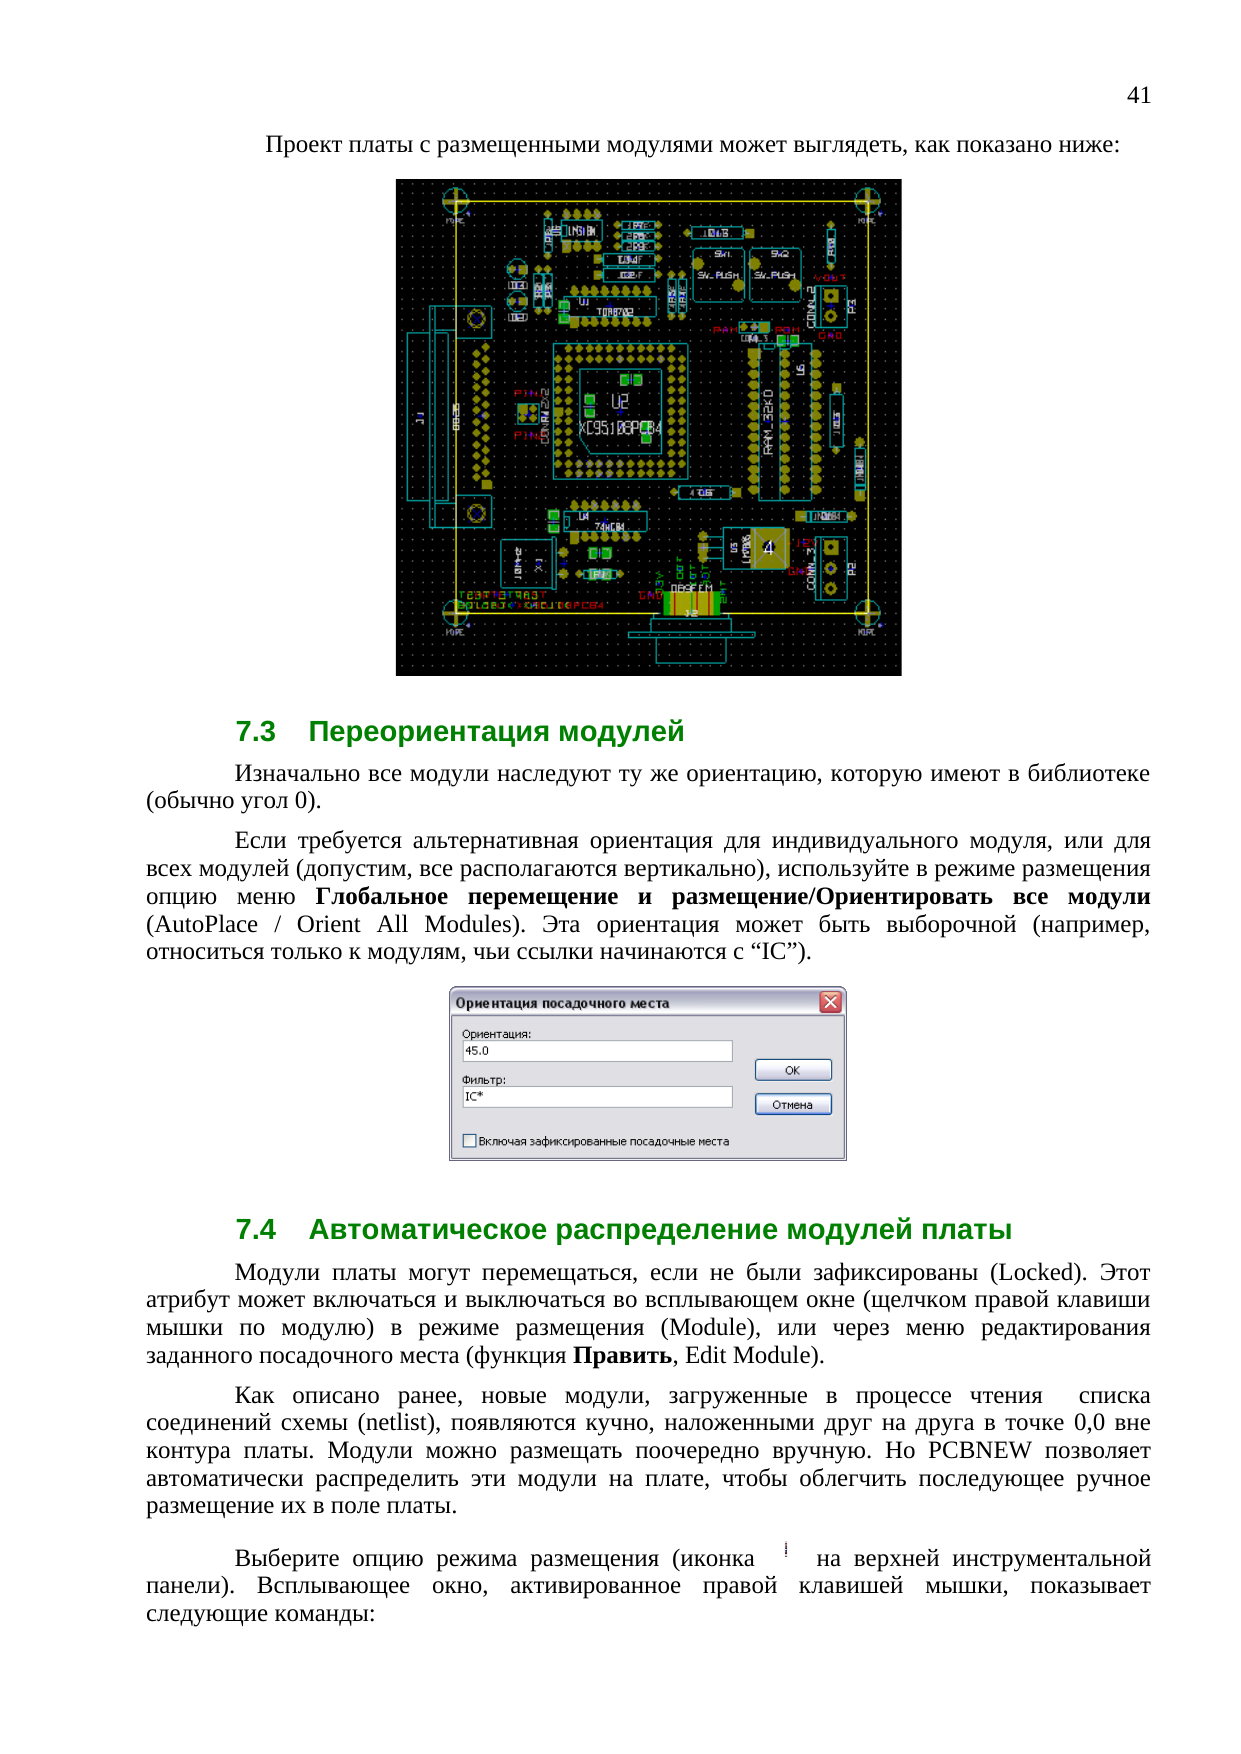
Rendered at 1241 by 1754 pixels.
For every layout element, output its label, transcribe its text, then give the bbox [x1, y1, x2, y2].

text Выберите опцию режима размещения (иконка на верхней инструментальной панели). Всплывающее окно, активированное правой клавишей мышки, показывает следующие команды: [146, 1532, 1152, 1627]
text Как описано ранее, новые модули, загруженные в процессе чтения списка соединений схемы (netlist), появляются кучно, наложенными друг на друга в точке 0,0 вне контура платы. Модули можно размещать поочередно вручную. Но PCBNEW позволяет автоматически распределить эти модули на плате, чтобы облегчить последующее ручное размещение их в поле платы. [146, 1381, 1152, 1519]
picture [395, 179, 902, 676]
subtitle Переориентация модулей [146, 714, 1152, 747]
text Модули платы могут перемещаться, если не были зафиксированы (Locked). Этот атрибут может включаться и выключаться во всплывающем окне (щелчком правой клавиши мышки по модулю) в режиме размещения (Module), или через меню редактирования заданного посадочного места (функция Править, Edit Module). [146, 1258, 1152, 1368]
text Изначально все модули наследуют ту же ориентацию, которую имеют в библиотеке (обычно угол 0). [146, 759, 1152, 814]
text Если требуется альтернативная ориентация для индивидуального модуля, или для всех модулей (допустим, все располагаются вертикально), используйте в режиме размещения опцию меню Глобальное перемещение и размещение/Ориентировать все модули (AutoPlace / Orient All Modules). Эта ориентация может быть выборочной (например, относиться только к модулям, чьи ссылки начинаются с “IC”). [146, 827, 1152, 965]
picture [449, 986, 847, 1161]
text Проект платы с размещенными модулями может выглядеть, как показано ниже: [146, 130, 1152, 158]
picture [784, 1540, 788, 1557]
subtitle Автоматическое распределение модулей платы [146, 1213, 1152, 1246]
